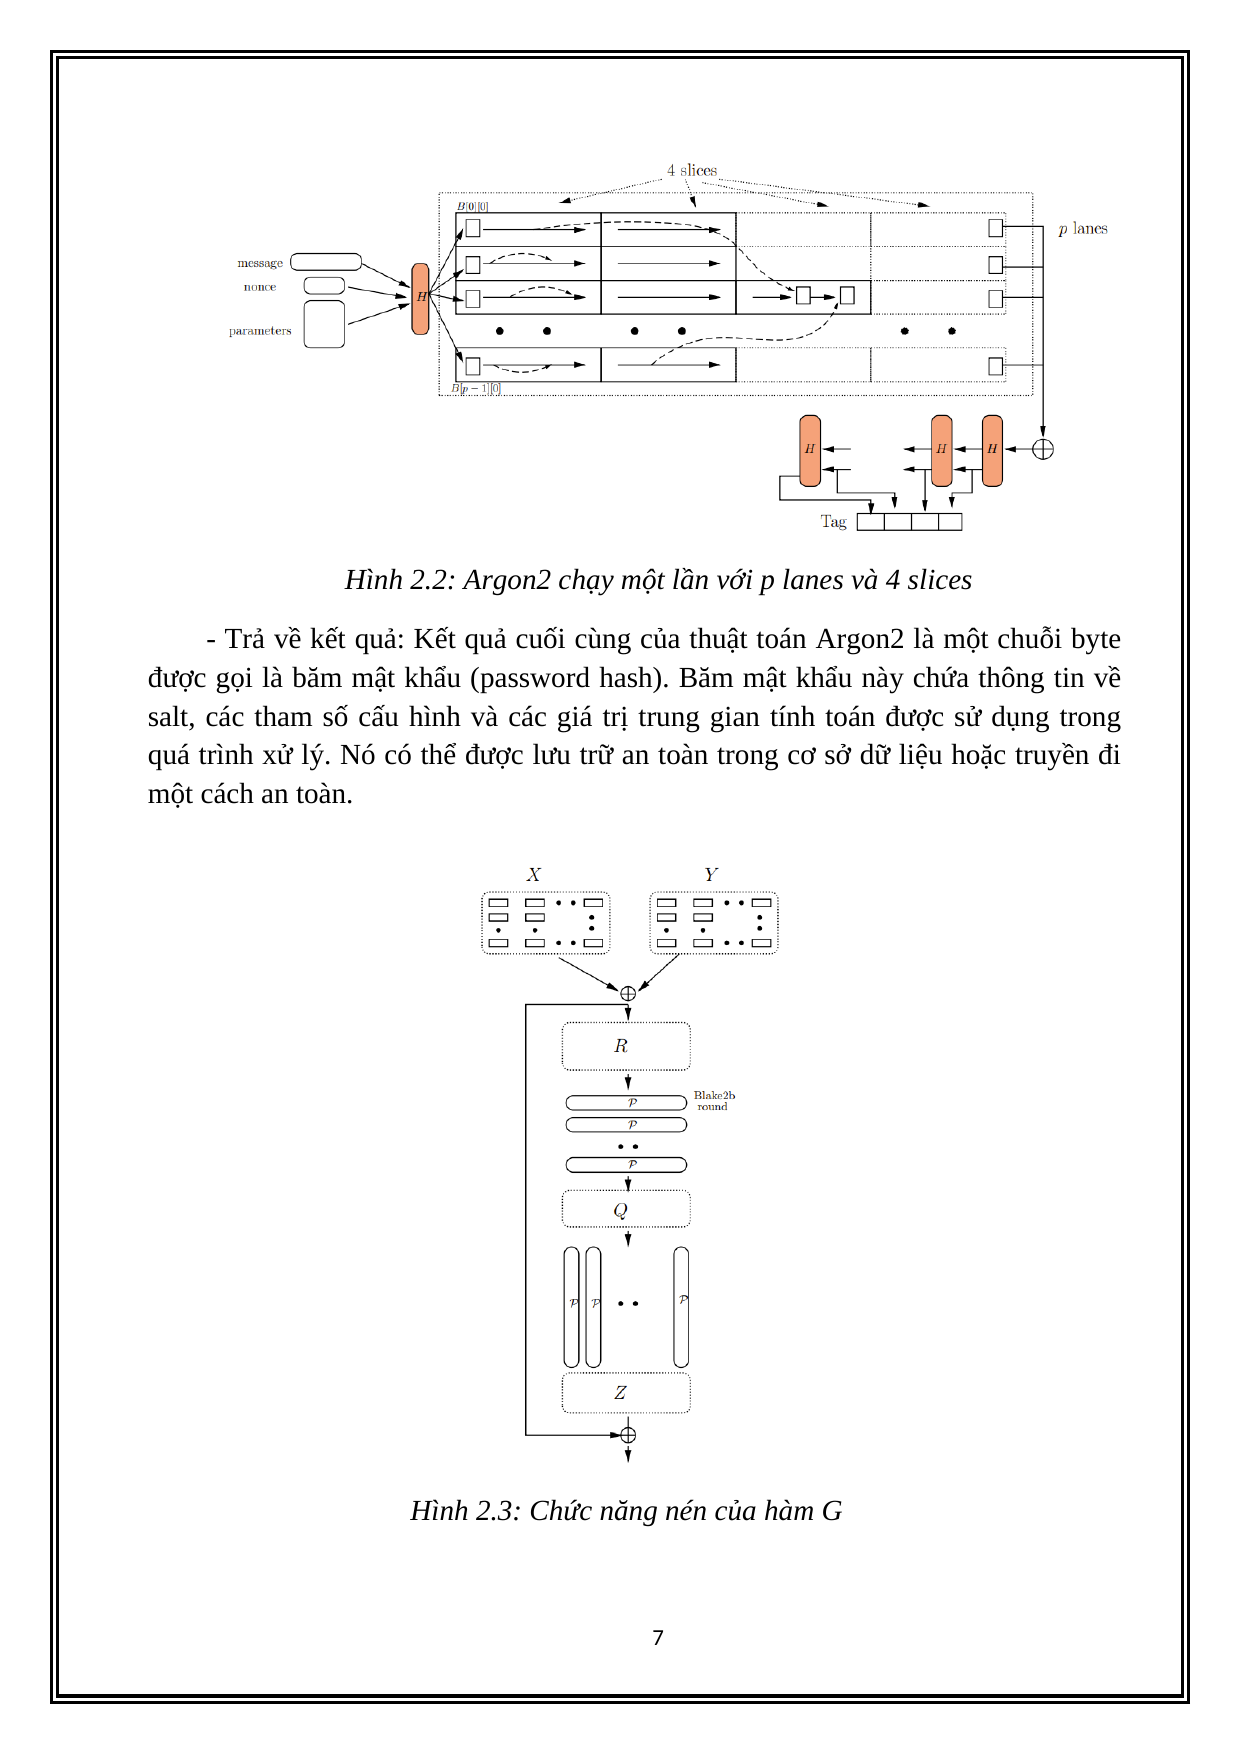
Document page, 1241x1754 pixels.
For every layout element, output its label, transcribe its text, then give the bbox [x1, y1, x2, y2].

text Hình 2.3: Chức năng nén của hàm G [148, 1493, 1122, 1527]
text - Trả về kết quả: Kết quả cuối cùng của thuật toán Argon2 là một chuỗi byte được gọi là băm mật khẩu (password hash). Băm mật khẩu này chứa thông tin về salt, các tham số cấu hình và các giá trị trung gian tính toán được sử dụng trong quá trình xử lý. Nó có thể được lưu trữ an toàn trong cơ sở dữ liệu hoặc truyền đi một cách an toàn. [148, 622, 1122, 809]
text Hình 2.2: Argon2 chạy một lần với p lanes và 4 slices [148, 562, 1122, 596]
